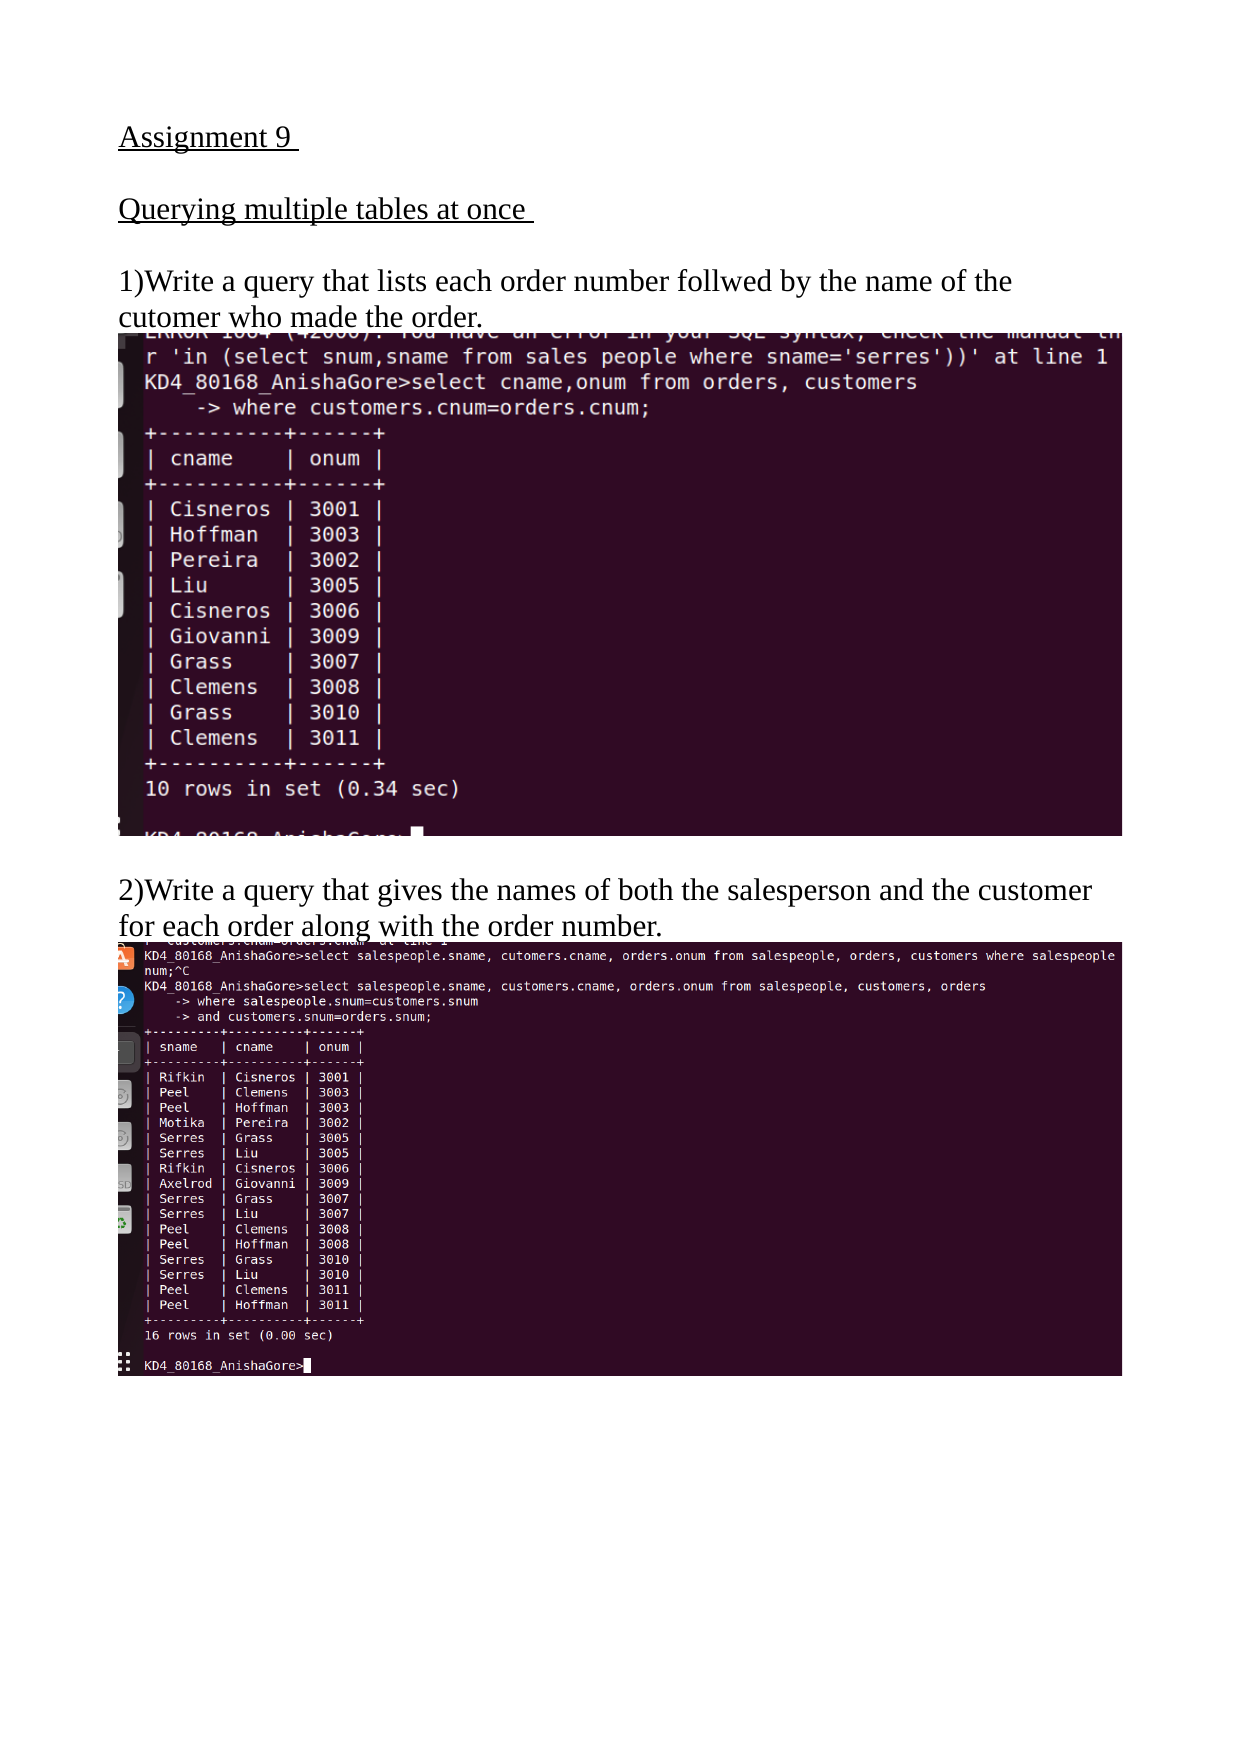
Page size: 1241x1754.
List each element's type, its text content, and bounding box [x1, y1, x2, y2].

text 1)Write a query that lists each order number follwed by the name of the cutomer who made the order. [118, 262, 1122, 333]
text Querying multiple tables at once [118, 190, 1122, 226]
text 2)Write a query that gives the names of both the salesperson and the customer for each order along with the order number. [118, 871, 1122, 942]
picture [118, 942, 1123, 1376]
text Assignment 9 [118, 118, 1122, 154]
picture [118, 333, 1123, 836]
